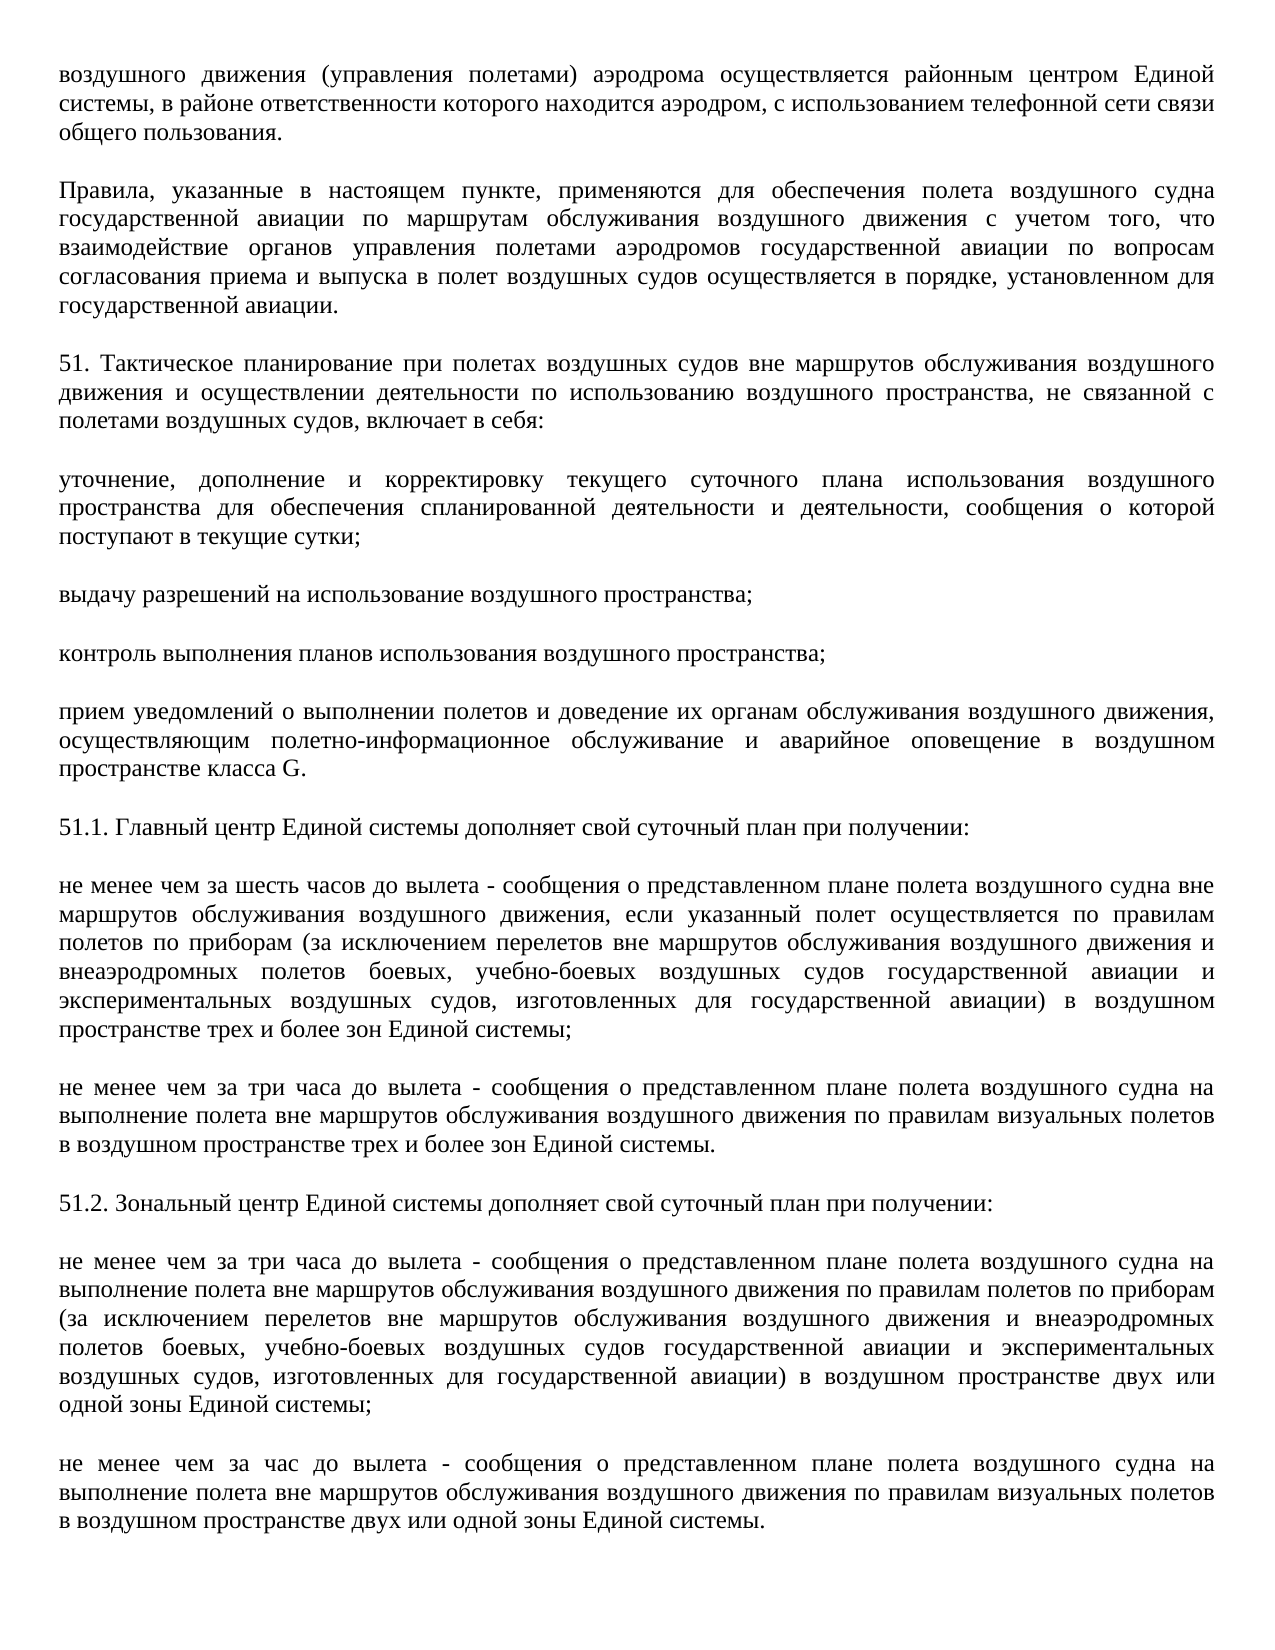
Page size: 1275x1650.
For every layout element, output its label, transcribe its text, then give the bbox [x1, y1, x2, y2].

text контроль выполнения планов использования воздушного пространства; [58, 638, 1216, 666]
text прием уведомлений о выполнении полетов и доведение их органам обслуживания воздушного движения, осуществляющим полетно-информационное обслуживание и аварийное оповещение в воздушном пространстве класса G. [58, 696, 1216, 782]
text 51. Тактическое планирование при полетах воздушных судов вне маршрутов обслуживания воздушного движения и осуществлении деятельности по использованию воздушного пространства, не связанной с полетами воздушных судов, включает в себя: [58, 348, 1216, 434]
text не менее чем за три часа до вылета - сообщения о представленном плане полета воздушного судна на выполнение полета вне маршрутов обслуживания воздушного движения по правилам полетов по приборам (за исключением перелетов вне маршрутов обслуживания воздушного движения и внеаэродромных полетов боевых, учебно-боевых воздушных судов государственной авиации и экспериментальных воздушных судов, изготовленных для государственной авиации) в воздушном пространстве двух или одной зоны Единой системы; [58, 1246, 1216, 1418]
text 51.1. Главный центр Единой системы дополняет свой суточный план при получении: [58, 812, 1216, 840]
text уточнение, дополнение и корректировку текущего суточного плана использования воздушного пространства для обеспечения спланированной деятельности и деятельности, сообщения о которой поступают в текущие сутки; [58, 464, 1216, 550]
text Правила, указанные в настоящем пункте, применяются для обеспечения полета воздушного судна государственной авиации по маршрутам обслуживания воздушного движения с учетом того, что взаимодействие органов управления полетами аэродромов государственной авиации по вопросам согласования приема и выпуска в полет воздушных судов осуществляется в порядке, установленном для государственной авиации. [58, 175, 1216, 318]
text выдачу разрешений на использование воздушного пространства; [58, 579, 1216, 608]
text не менее чем за шесть часов до вылета - сообщения о представленном плане полета воздушного судна вне маршрутов обслуживания воздушного движения, если указанный полет осуществляется по правилам полетов по приборам (за исключением перелетов вне маршрутов обслуживания воздушного движения и внеаэродромных полетов боевых, учебно-боевых воздушных судов государственной авиации и экспериментальных воздушных судов, изготовленных для государственной авиации) в воздушном пространстве трех и более зон Единой системы; [58, 870, 1216, 1042]
text не менее чем за три часа до вылета - сообщения о представленном плане полета воздушного судна на выполнение полета вне маршрутов обслуживания воздушного движения по правилам визуальных полетов в воздушном пространстве трех и более зон Единой системы. [58, 1072, 1216, 1158]
text 51.2. Зональный центр Единой системы дополняет свой суточный план при получении: [58, 1188, 1216, 1216]
text не менее чем за час до вылета - сообщения о представленном плане полета воздушного судна на выполнение полета вне маршрутов обслуживания воздушного движения по правилам визуальных полетов в воздушном пространстве двух или одной зоны Единой системы. [58, 1448, 1216, 1534]
text воздушного движения (управления полетами) аэродрома осуществляется районным центром Единой системы, в районе ответственности которого находится аэродром, с использованием телефонной сети связи общего пользования. [58, 59, 1216, 145]
